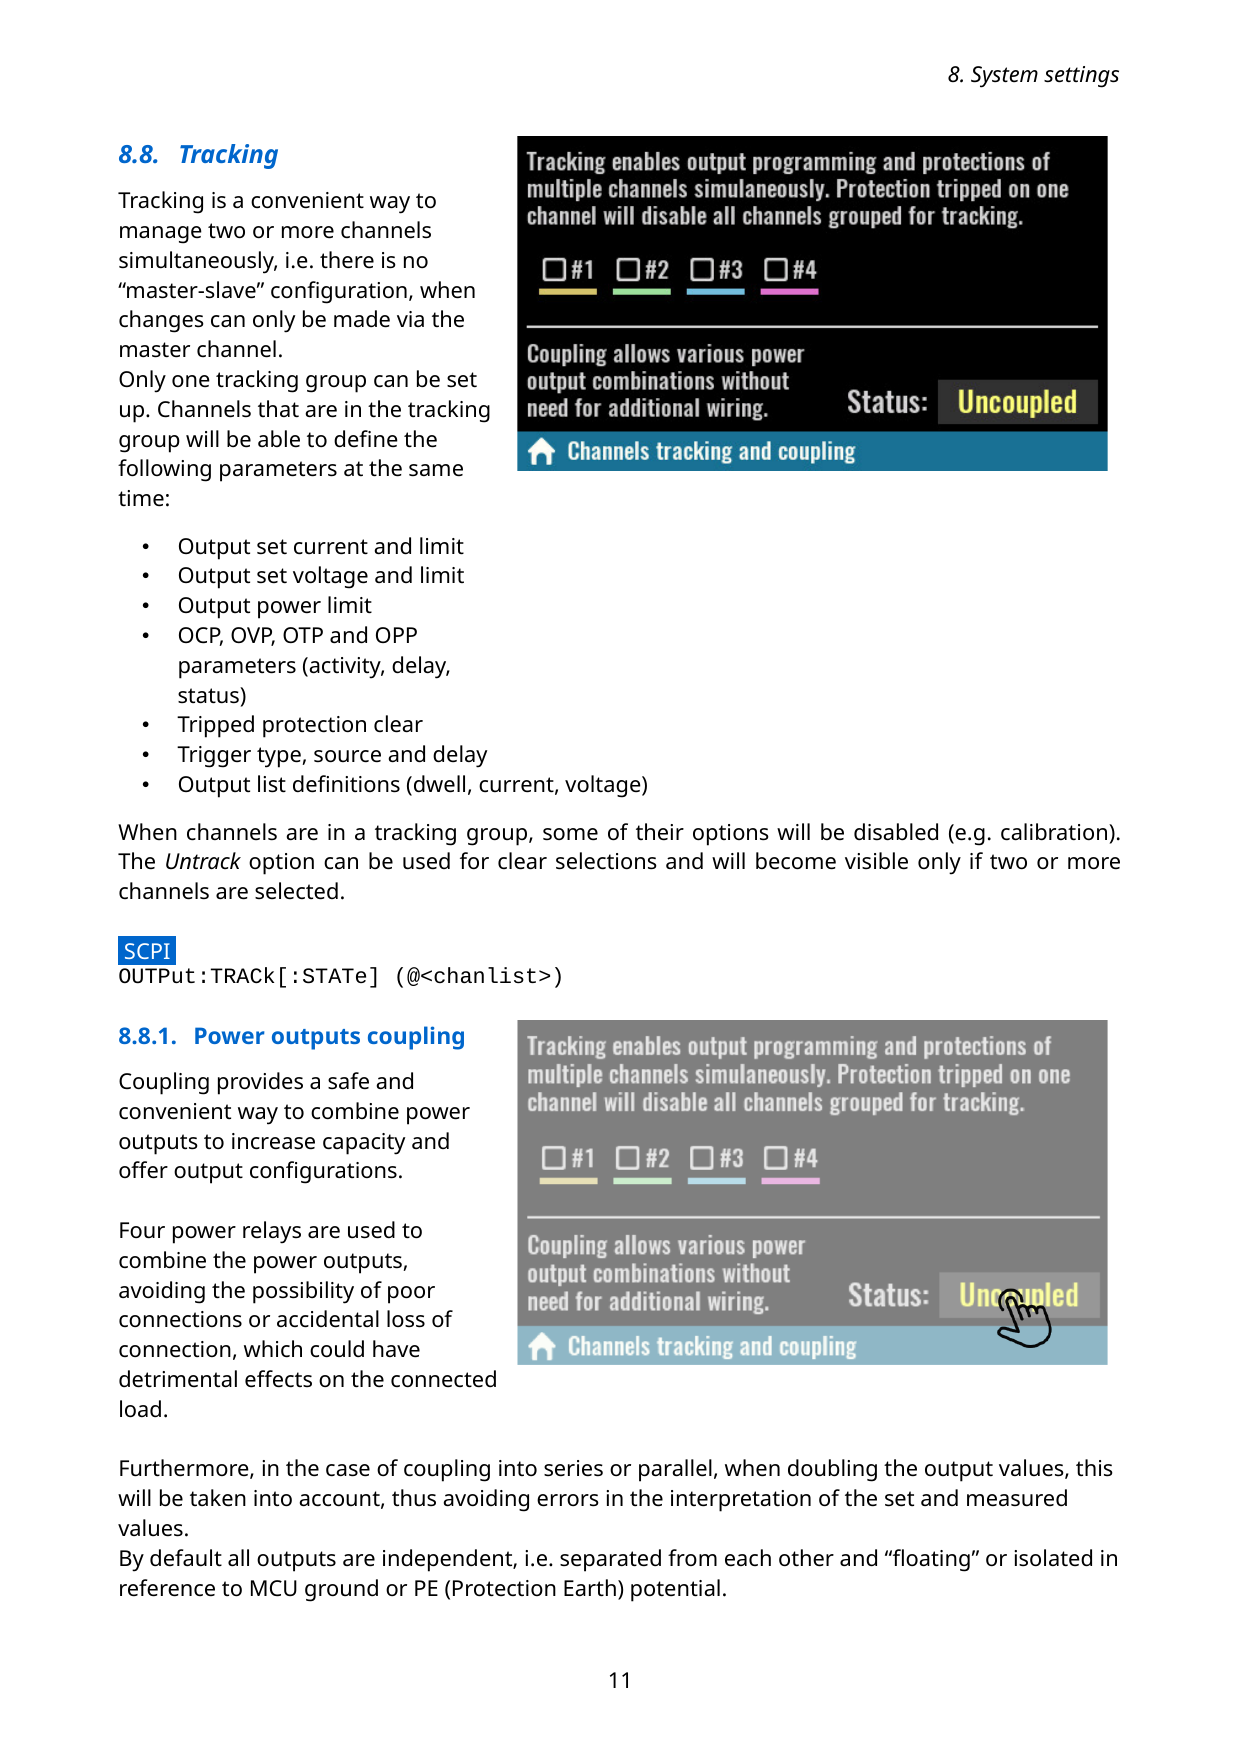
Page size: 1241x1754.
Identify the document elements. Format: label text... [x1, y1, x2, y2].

table_cell Furthermore, in the case of coupling into series or parallel, when doubling the output values, this will be taken into account, thus avoiding errors in the interpretation of the set and measured values. By default all outputs are independent, i.e. separated from each other and “floating” or isolated in reference to MCU ground or PE (Protection Earth) potential. [118, 1453, 1123, 1632]
picture [517, 136, 1108, 471]
table_header Power outputs coupling Coupling provides a safe and convenient way to combine power outputs to increase capacity and offer output configurations. Four power relays are used to combine the power outputs, avoiding the possibility of poor connections or accidental loss of connection, which could have detrimental effects on the connected load. [118, 1020, 502, 1453]
table_cell Tripped protection clear Trigger type, source and delay Output list definitions (dwell, current, voltage) When channels are in a tracking group, some of their options will be disabled (e.g. calibration). The Untrack option can be used for clear selections and will become visible only if two or more channels are selected. SCPI OUTPut:TRACk[:STATe] (@<chanlist>) [118, 709, 1123, 990]
table_header [502, 136, 1123, 709]
picture [517, 1020, 1108, 1365]
table_header [502, 1020, 1123, 1453]
table_header Tracking Tracking is a convenient way to manage two or more channels simultaneously, i.e. there is no “master-slave” configuration, when changes can only be made via the master channel. Only one tracking group can be set up. Channels that are in the tracking group will be able to define the following parameters at the same time: Output set current and limit Output set voltage and limit Output power limit OCP, OVP, OTP and OPP parameters (activity, delay, status) [118, 136, 502, 709]
